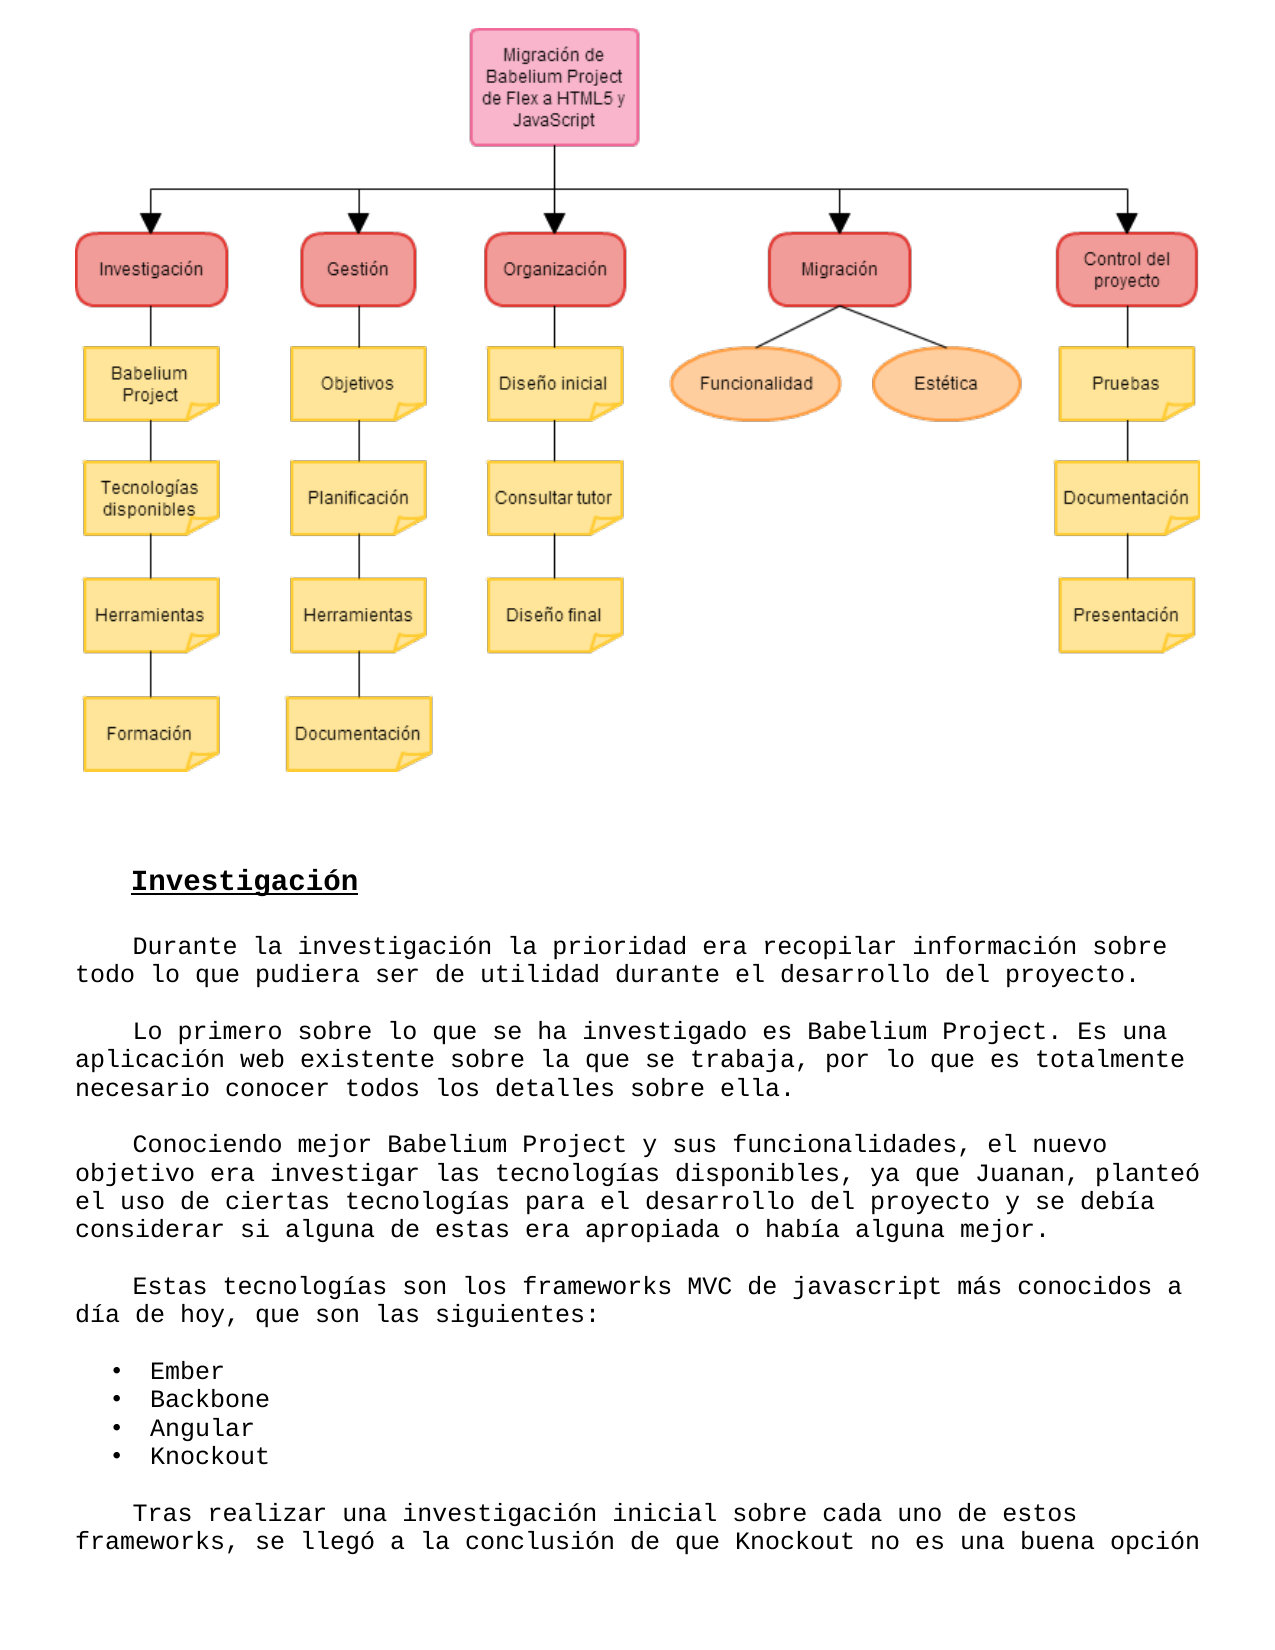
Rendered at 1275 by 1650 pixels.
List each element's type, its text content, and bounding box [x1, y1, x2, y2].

text Conociendo mejor Babelium Project y sus funcionalidades, el nuevo objetivo era investigar las tecnologías disponibles, ya que Juanan, planteó el uso de ciertas tecnologías para el desarrollo del proyecto y se debía considerar si alguna de estas era apropiada o había alguna mejor. [75, 1132, 1200, 1245]
list Knockout [112, 1444, 1200, 1472]
list Backbone [112, 1387, 1200, 1415]
text Durante la investigación la prioridad era recopilar información sobre todo lo que pudiera ser de utilidad durante el desarrollo del proyecto. [75, 934, 1200, 990]
list Angular [112, 1415, 1200, 1444]
text Lo primero sobre lo que se ha investigado es Babelium Project. Es una aplicación web existente sobre la que se trabaja, por lo que es totalmente necesario conocer todos los detalles sobre ella. [75, 1019, 1200, 1104]
list Ember [112, 1359, 1200, 1387]
subtitle Investigación [75, 866, 1200, 899]
picture [75, 28, 1200, 772]
text Estas tecnologías son los frameworks MVC de javascript más conocidos a día de hoy, que son las siguientes: [75, 1274, 1200, 1330]
text Tras realizar una investigación inicial sobre cada uno de estos frameworks, se llegó a la conclusión de que Knockout no es una buena opción [75, 1500, 1200, 1557]
